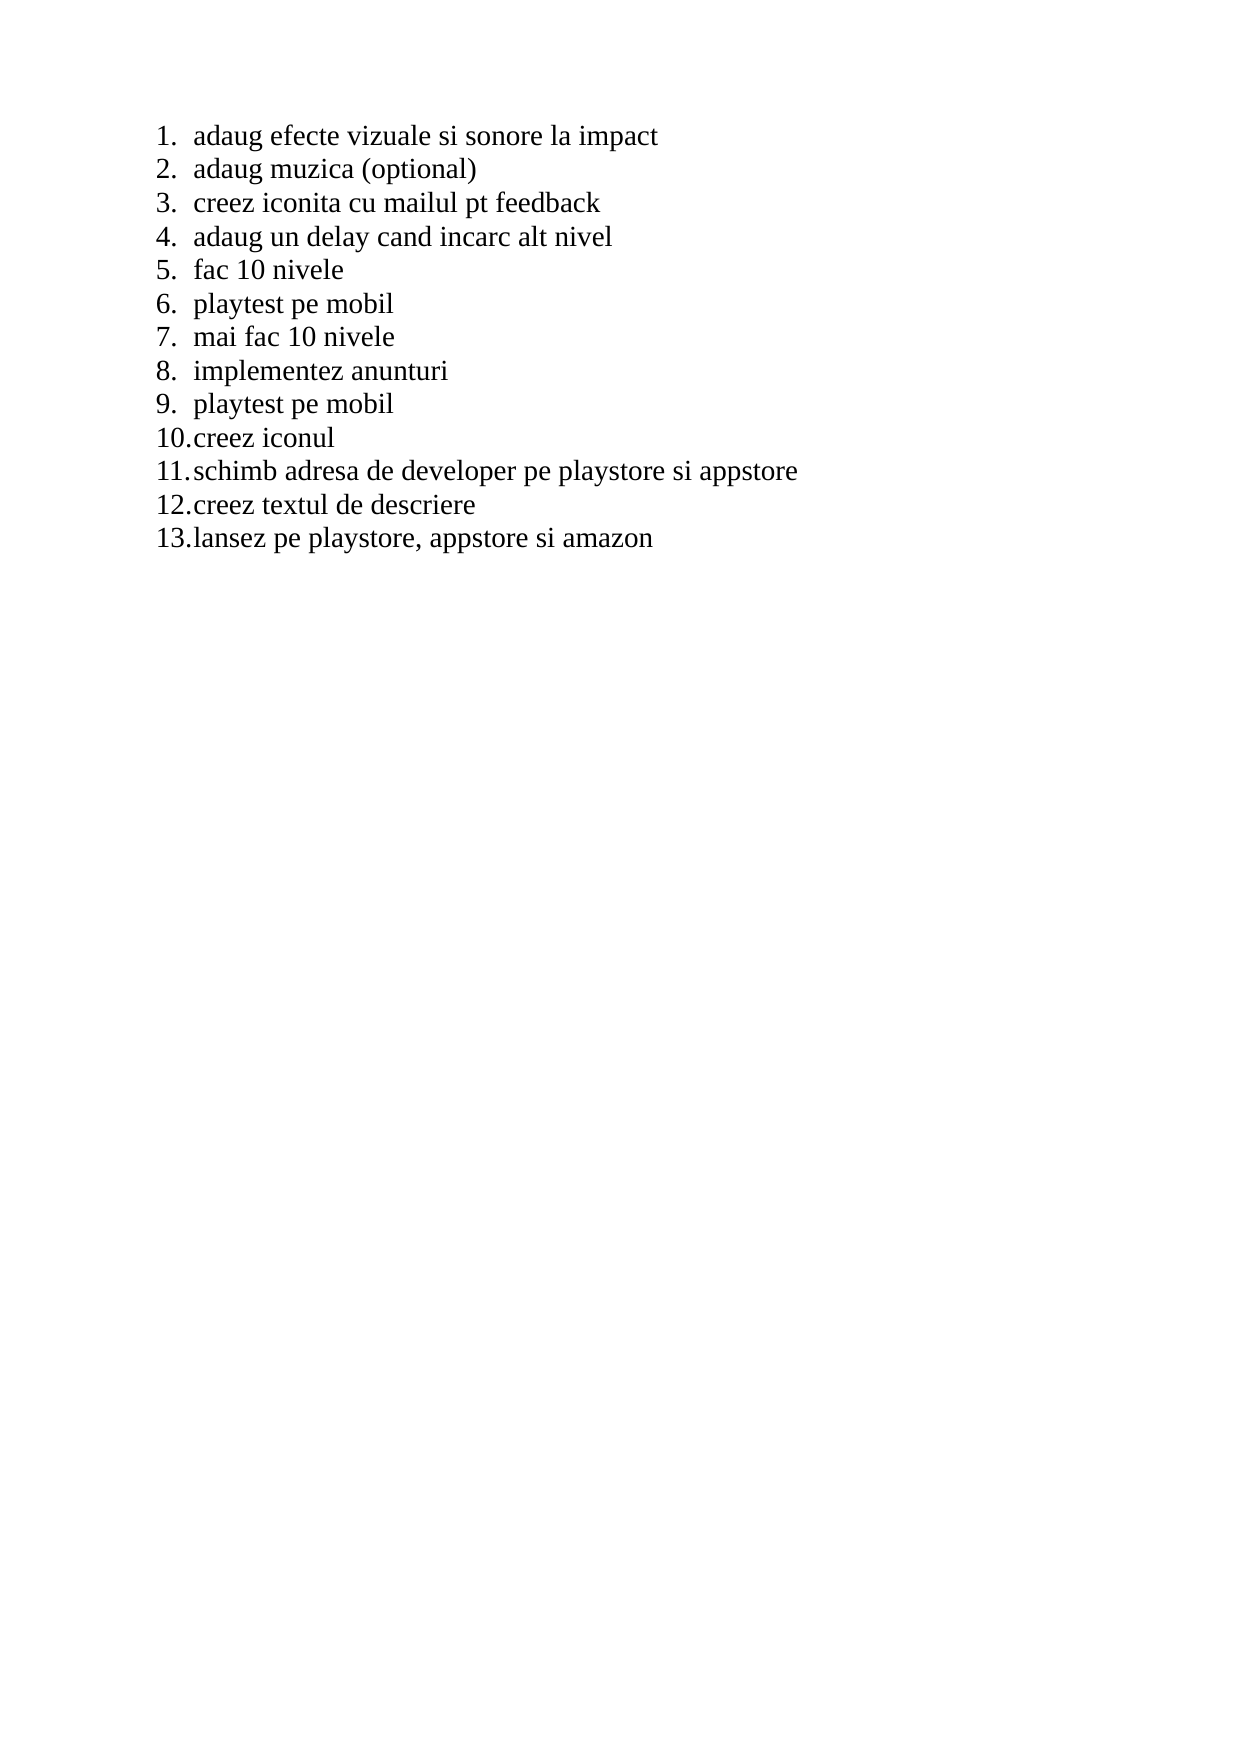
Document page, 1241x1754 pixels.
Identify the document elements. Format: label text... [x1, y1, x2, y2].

list schimb adresa de developer pe playstore si appstore [156, 453, 1122, 487]
list mai fac 10 nivele [156, 319, 1122, 353]
list playtest pe mobil [156, 286, 1122, 319]
list adaug efecte vizuale si sonore la impact [156, 118, 1122, 152]
list lansez pe playstore, appstore si amazon [156, 521, 1122, 554]
list playtest pe mobil [156, 386, 1122, 420]
list fac 10 nivele [156, 252, 1122, 286]
list creez iconita cu mailul pt feedback [156, 185, 1122, 219]
list implementez anunturi [156, 353, 1122, 386]
list creez textul de descriere [156, 487, 1122, 521]
list adaug un delay cand incarc alt nivel [156, 219, 1122, 252]
list adaug muzica (optional) [156, 152, 1122, 185]
list creez iconul [156, 420, 1122, 453]
